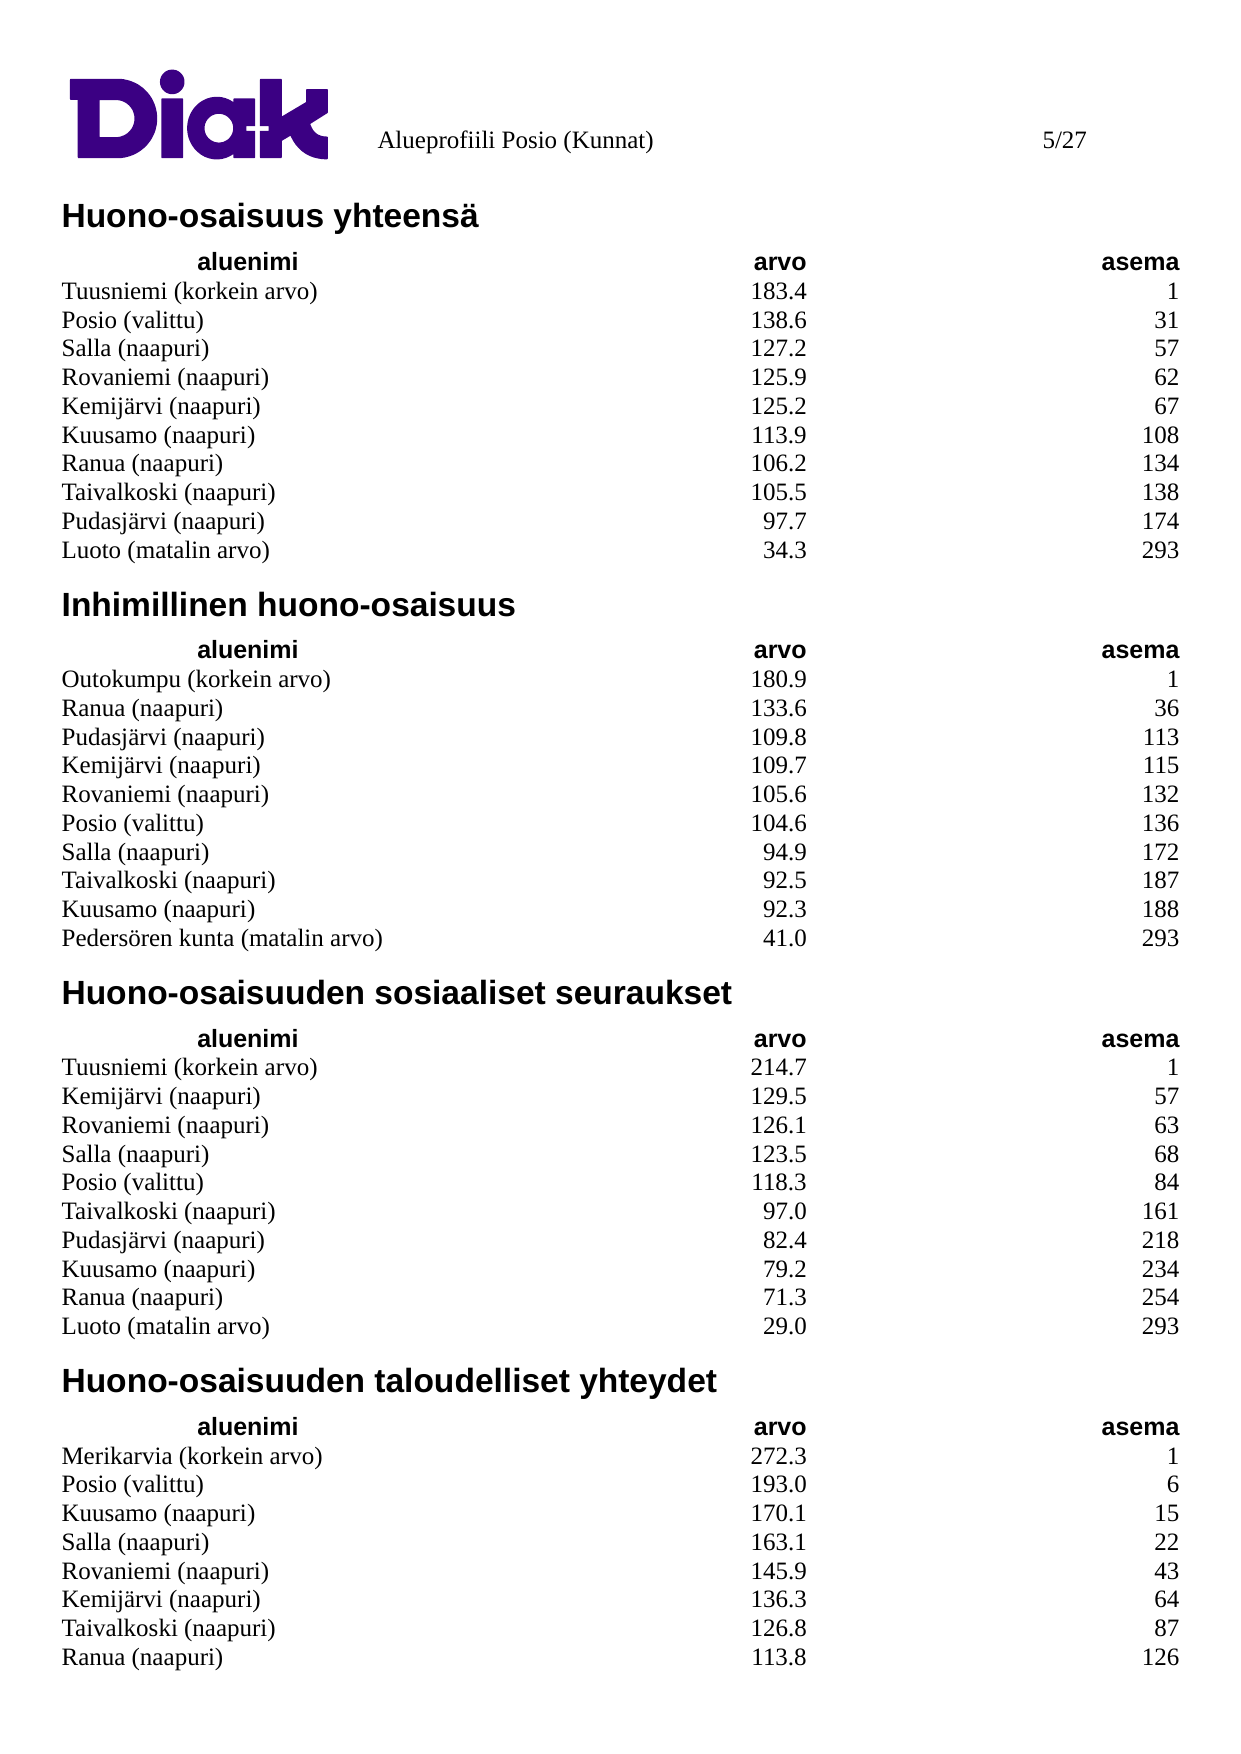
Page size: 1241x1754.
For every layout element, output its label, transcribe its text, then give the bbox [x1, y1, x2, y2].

table_cell Taivalkoski (naapuri) [61, 477, 434, 506]
table_cell 1 [806, 276, 1179, 305]
table_cell Ranua (naapuri) [61, 449, 434, 477]
table_cell 63 [806, 1110, 1179, 1139]
table_header aluenimi [61, 636, 434, 664]
table_cell 57 [806, 334, 1179, 362]
table_cell Outokumpu (korkein arvo) [61, 664, 434, 693]
table_cell 79.2 [434, 1254, 806, 1282]
table_cell 106.2 [434, 449, 806, 477]
table_cell Kemijärvi (naapuri) [61, 751, 434, 779]
table_header arvo [434, 636, 806, 664]
table_cell Salla (naapuri) [61, 1527, 434, 1556]
table_cell 170.1 [434, 1498, 806, 1527]
table_cell 1 [806, 664, 1179, 693]
table_cell Salla (naapuri) [61, 334, 434, 362]
table_cell 68 [806, 1139, 1179, 1167]
table_cell 293 [806, 535, 1179, 563]
table_cell 123.5 [434, 1139, 806, 1167]
table_cell Merikarvia (korkein arvo) [61, 1441, 434, 1469]
table_cell 293 [806, 1311, 1179, 1340]
table_cell 104.6 [434, 808, 806, 837]
table_cell 136.3 [434, 1585, 806, 1613]
table_cell 34.3 [434, 535, 806, 563]
table_cell 115 [806, 751, 1179, 779]
table_cell Kuusamo (naapuri) [61, 1254, 434, 1282]
table_cell 109.8 [434, 722, 806, 751]
table_cell 163.1 [434, 1527, 806, 1556]
table_header asema [806, 636, 1179, 664]
table_cell 126 [806, 1642, 1179, 1671]
table_cell Luoto (matalin arvo) [61, 1311, 434, 1340]
table_cell 193.0 [434, 1470, 806, 1498]
table_cell Rovaniemi (naapuri) [61, 779, 434, 808]
table_cell 82.4 [434, 1225, 806, 1254]
table_cell 113.9 [434, 420, 806, 448]
table_cell 183.4 [434, 276, 806, 305]
table_cell 97.7 [434, 506, 806, 535]
table_cell 214.7 [434, 1053, 806, 1081]
table_cell Kuusamo (naapuri) [61, 420, 434, 448]
table_cell 138.6 [434, 305, 806, 333]
table_header arvo [434, 1024, 806, 1052]
table_cell Ranua (naapuri) [61, 693, 434, 722]
table_cell 92.5 [434, 866, 806, 894]
table_cell 118.3 [434, 1168, 806, 1196]
table_cell 145.9 [434, 1556, 806, 1584]
table_cell 293 [806, 923, 1179, 952]
table_cell 172 [806, 837, 1179, 866]
table_cell Salla (naapuri) [61, 837, 434, 866]
table_cell 97.0 [434, 1196, 806, 1225]
table_cell 105.6 [434, 779, 806, 808]
table_cell Taivalkoski (naapuri) [61, 1613, 434, 1642]
table_cell 272.3 [434, 1441, 806, 1469]
table_cell 138 [806, 477, 1179, 506]
table_cell 105.5 [434, 477, 806, 506]
subtitle Huono-osaisuus yhteensä [61, 196, 1179, 235]
table_cell Rovaniemi (naapuri) [61, 1110, 434, 1139]
table_cell 22 [806, 1527, 1179, 1556]
table_cell Posio (valittu) [61, 1470, 434, 1498]
table_header arvo [434, 247, 806, 276]
table_cell 180.9 [434, 664, 806, 693]
table_cell 29.0 [434, 1311, 806, 1340]
table_cell Kemijärvi (naapuri) [61, 1081, 434, 1110]
table_header asema [806, 1024, 1179, 1052]
table_cell Taivalkoski (naapuri) [61, 1196, 434, 1225]
table_cell 43 [806, 1556, 1179, 1584]
table_cell 161 [806, 1196, 1179, 1225]
table_cell 125.9 [434, 362, 806, 391]
subtitle Huono-osaisuuden taloudelliset yhteydet [61, 1361, 1179, 1399]
table_cell 254 [806, 1283, 1179, 1311]
table_cell Salla (naapuri) [61, 1139, 434, 1167]
table_header arvo [434, 1412, 806, 1441]
table_cell Kemijärvi (naapuri) [61, 1585, 434, 1613]
table_cell 6 [806, 1470, 1179, 1498]
table_cell 188 [806, 894, 1179, 923]
table_cell 136 [806, 808, 1179, 837]
table_cell 92.3 [434, 894, 806, 923]
table_header asema [806, 247, 1179, 276]
table_cell 187 [806, 866, 1179, 894]
table_cell 57 [806, 1081, 1179, 1110]
table_cell Tuusniemi (korkein arvo) [61, 276, 434, 305]
table_cell 36 [806, 693, 1179, 722]
table_cell 127.2 [434, 334, 806, 362]
table_cell 64 [806, 1585, 1179, 1613]
table_cell Ranua (naapuri) [61, 1283, 434, 1311]
table_cell Posio (valittu) [61, 1168, 434, 1196]
table_cell Luoto (matalin arvo) [61, 535, 434, 563]
table_header aluenimi [61, 1412, 434, 1441]
table_cell 41.0 [434, 923, 806, 952]
table_cell 94.9 [434, 837, 806, 866]
table_cell 15 [806, 1498, 1179, 1527]
table_cell 67 [806, 391, 1179, 420]
table_cell 87 [806, 1613, 1179, 1642]
table_cell 132 [806, 779, 1179, 808]
table_cell 113 [806, 722, 1179, 751]
table_cell 108 [806, 420, 1179, 448]
table_cell 126.1 [434, 1110, 806, 1139]
table_cell Tuusniemi (korkein arvo) [61, 1053, 434, 1081]
table_cell Pudasjärvi (naapuri) [61, 506, 434, 535]
table_cell Kuusamo (naapuri) [61, 1498, 434, 1527]
table_cell Kuusamo (naapuri) [61, 894, 434, 923]
table_cell Pedersören kunta (matalin arvo) [61, 923, 434, 952]
table_cell Ranua (naapuri) [61, 1642, 434, 1671]
table_cell Pudasjärvi (naapuri) [61, 722, 434, 751]
table_cell Rovaniemi (naapuri) [61, 1556, 434, 1584]
table_header aluenimi [61, 1024, 434, 1052]
table_cell Posio (valittu) [61, 305, 434, 333]
table_header asema [806, 1412, 1179, 1441]
table_cell 134 [806, 449, 1179, 477]
table_cell 129.5 [434, 1081, 806, 1110]
table_cell 31 [806, 305, 1179, 333]
table_cell 1 [806, 1053, 1179, 1081]
subtitle Inhimillinen huono-osaisuus [61, 584, 1179, 623]
table_cell Rovaniemi (naapuri) [61, 362, 434, 391]
table_cell 218 [806, 1225, 1179, 1254]
table_cell 109.7 [434, 751, 806, 779]
table_cell 234 [806, 1254, 1179, 1282]
table_cell Taivalkoski (naapuri) [61, 866, 434, 894]
table_header aluenimi [61, 247, 434, 276]
table_cell 62 [806, 362, 1179, 391]
table_cell 133.6 [434, 693, 806, 722]
table_cell Posio (valittu) [61, 808, 434, 837]
table_cell Kemijärvi (naapuri) [61, 391, 434, 420]
table_cell 125.2 [434, 391, 806, 420]
subtitle Huono-osaisuuden sosiaaliset seuraukset [61, 973, 1179, 1011]
table_cell 84 [806, 1168, 1179, 1196]
table_cell 113.8 [434, 1642, 806, 1671]
table_cell 1 [806, 1441, 1179, 1469]
table_cell 71.3 [434, 1283, 806, 1311]
table_cell Pudasjärvi (naapuri) [61, 1225, 434, 1254]
table_cell 126.8 [434, 1613, 806, 1642]
table_cell 174 [806, 506, 1179, 535]
